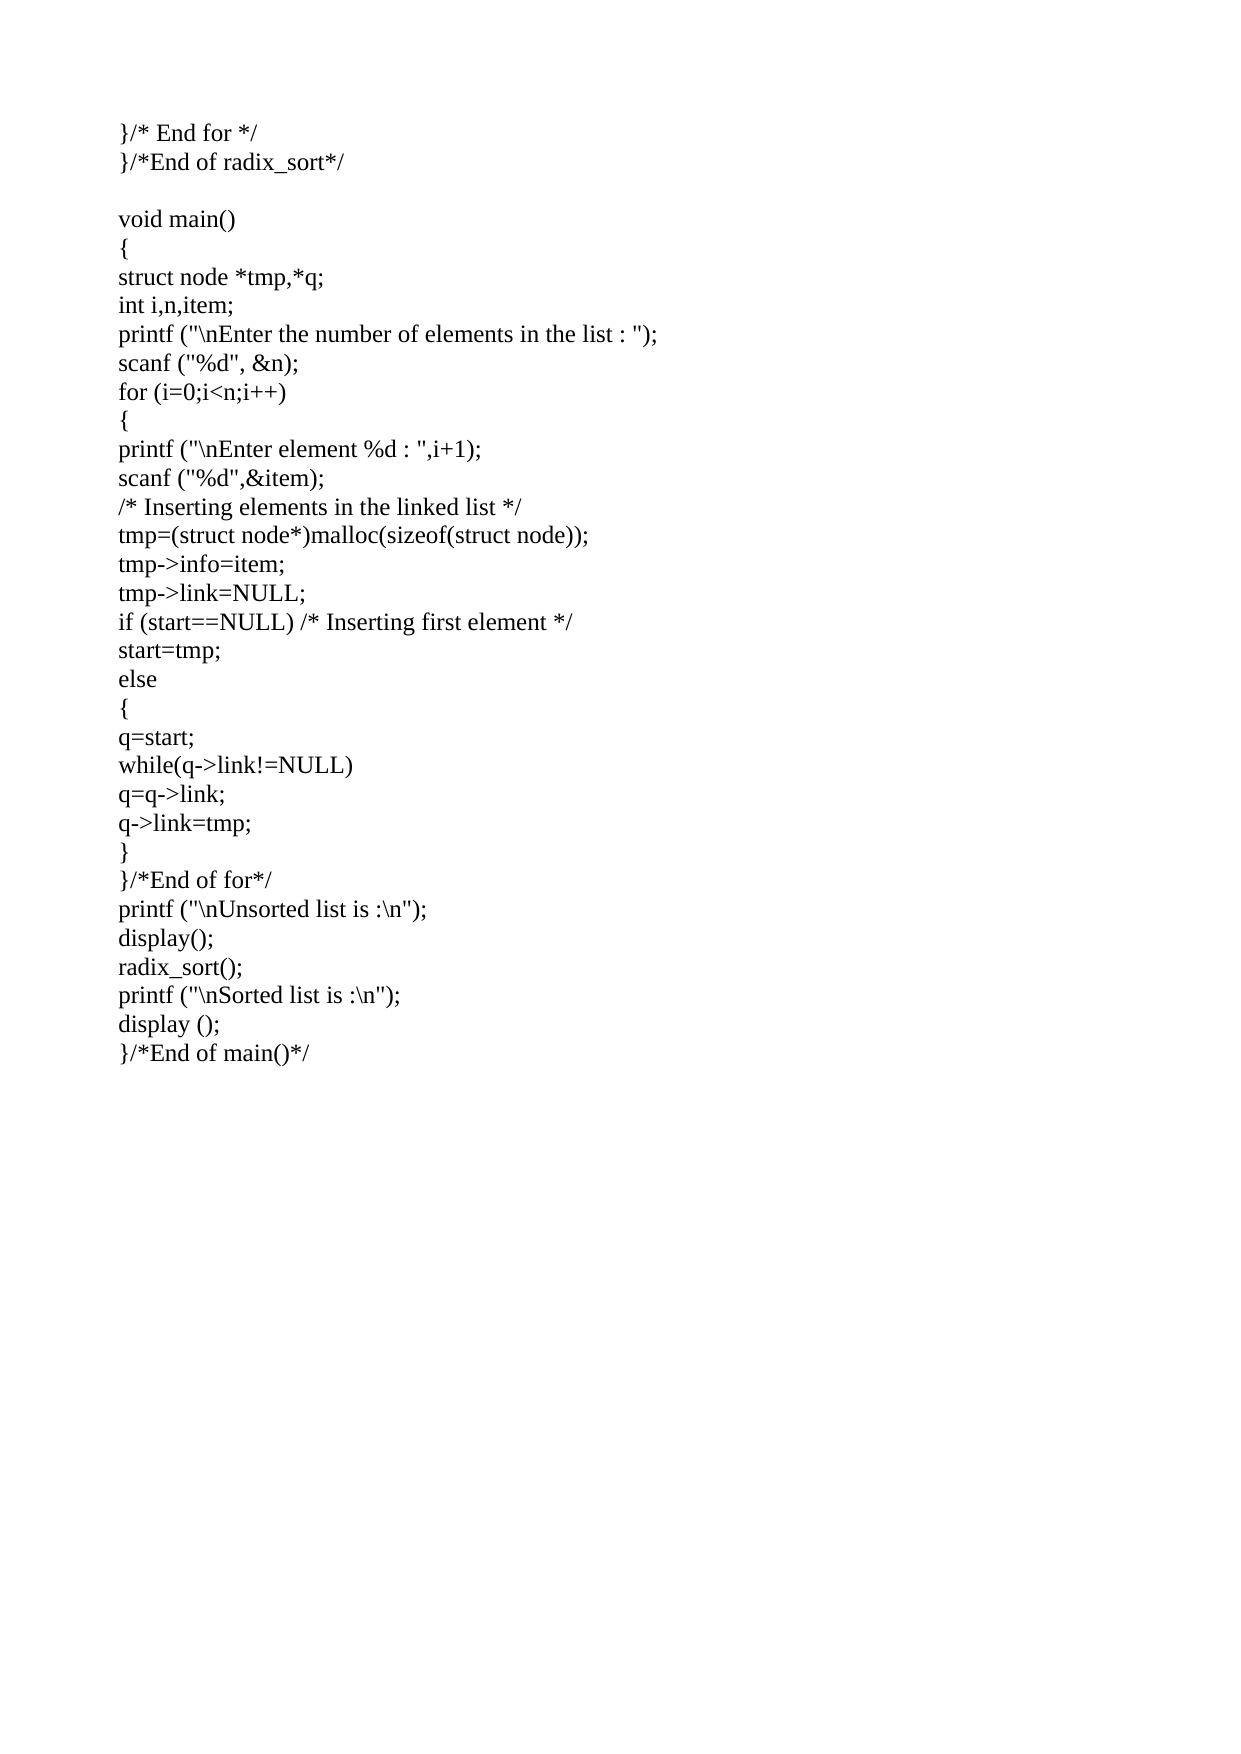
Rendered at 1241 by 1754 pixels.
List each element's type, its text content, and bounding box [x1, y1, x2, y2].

text tmp->info=item; [118, 549, 1122, 578]
text printf ("\nSorted list is :\n"); [118, 981, 1122, 1009]
text display(); [118, 923, 1122, 952]
text scanf ("%d", &n); [118, 348, 1122, 377]
text printf ("\nUnsorted list is :\n"); [118, 894, 1122, 923]
text q=start; [118, 722, 1122, 751]
text start=tmp; [118, 636, 1122, 664]
text tmp->link=NULL; [118, 578, 1122, 607]
text scanf ("%d",&item); [118, 463, 1122, 492]
text if (start==NULL) /* Inserting first element */ [118, 607, 1122, 636]
text }/*End of radix_sort*/ [118, 147, 1122, 176]
text } [118, 837, 1122, 866]
text q=q->link; [118, 779, 1122, 808]
text }/* End for */ [118, 118, 1122, 147]
text { [118, 406, 1122, 434]
text struct node *tmp,*q; [118, 262, 1122, 291]
text /* Inserting elements in the linked list */ [118, 492, 1122, 521]
text int i,n,item; [118, 291, 1122, 319]
text tmp=(struct node*)malloc(sizeof(struct node)); [118, 521, 1122, 549]
text while(q->link!=NULL) [118, 751, 1122, 779]
text radix_sort(); [118, 952, 1122, 981]
text printf ("\nEnter element %d : ",i+1); [118, 434, 1122, 463]
text for (i=0;i<n;i++) [118, 377, 1122, 406]
text { [118, 693, 1122, 722]
text else [118, 664, 1122, 693]
text display (); [118, 1009, 1122, 1038]
text }/*End of for*/ [118, 866, 1122, 894]
text printf ("\nEnter the number of elements in the list : "); [118, 319, 1122, 348]
text q->link=tmp; [118, 808, 1122, 837]
text }/*End of main()*/ [118, 1038, 1122, 1067]
text { [118, 233, 1122, 262]
text void main() [118, 204, 1122, 233]
